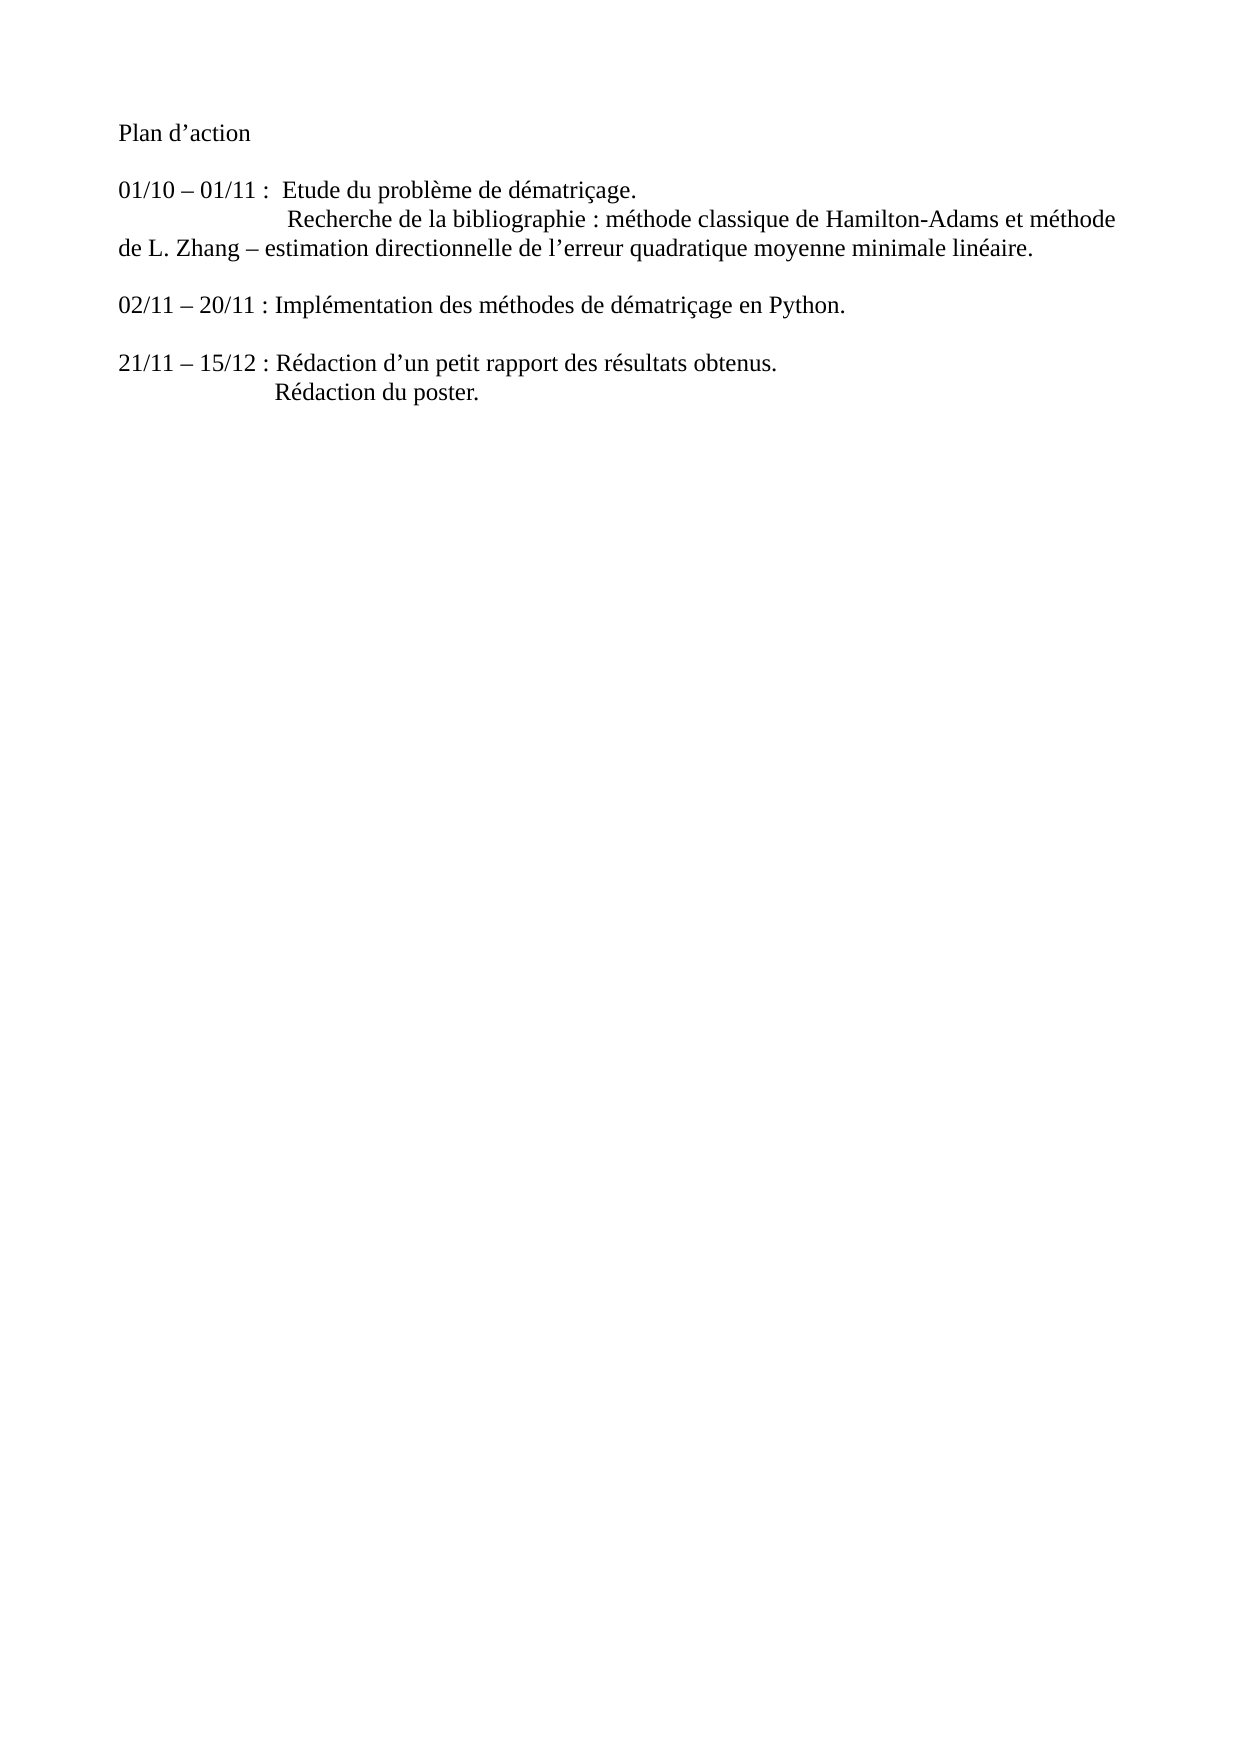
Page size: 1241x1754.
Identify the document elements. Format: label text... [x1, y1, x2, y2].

text 21/11 – 15/12 : Rédaction d’un petit rapport des résultats obtenus. [118, 348, 1122, 377]
text Plan d’action [118, 118, 1122, 147]
text Recherche de la bibliographie : méthode classique de Hamilton-Adams et méthode de L. Zhang – estimation directionnelle de l’erreur quadratique moyenne minimale linéaire. [118, 204, 1122, 262]
text 02/11 – 20/11 : Implémentation des méthodes de dématriçage en Python. [118, 291, 1122, 319]
text 01/10 – 01/11 : Etude du problème de dématriçage. [118, 176, 1122, 204]
text Rédaction du poster. [118, 377, 1122, 406]
